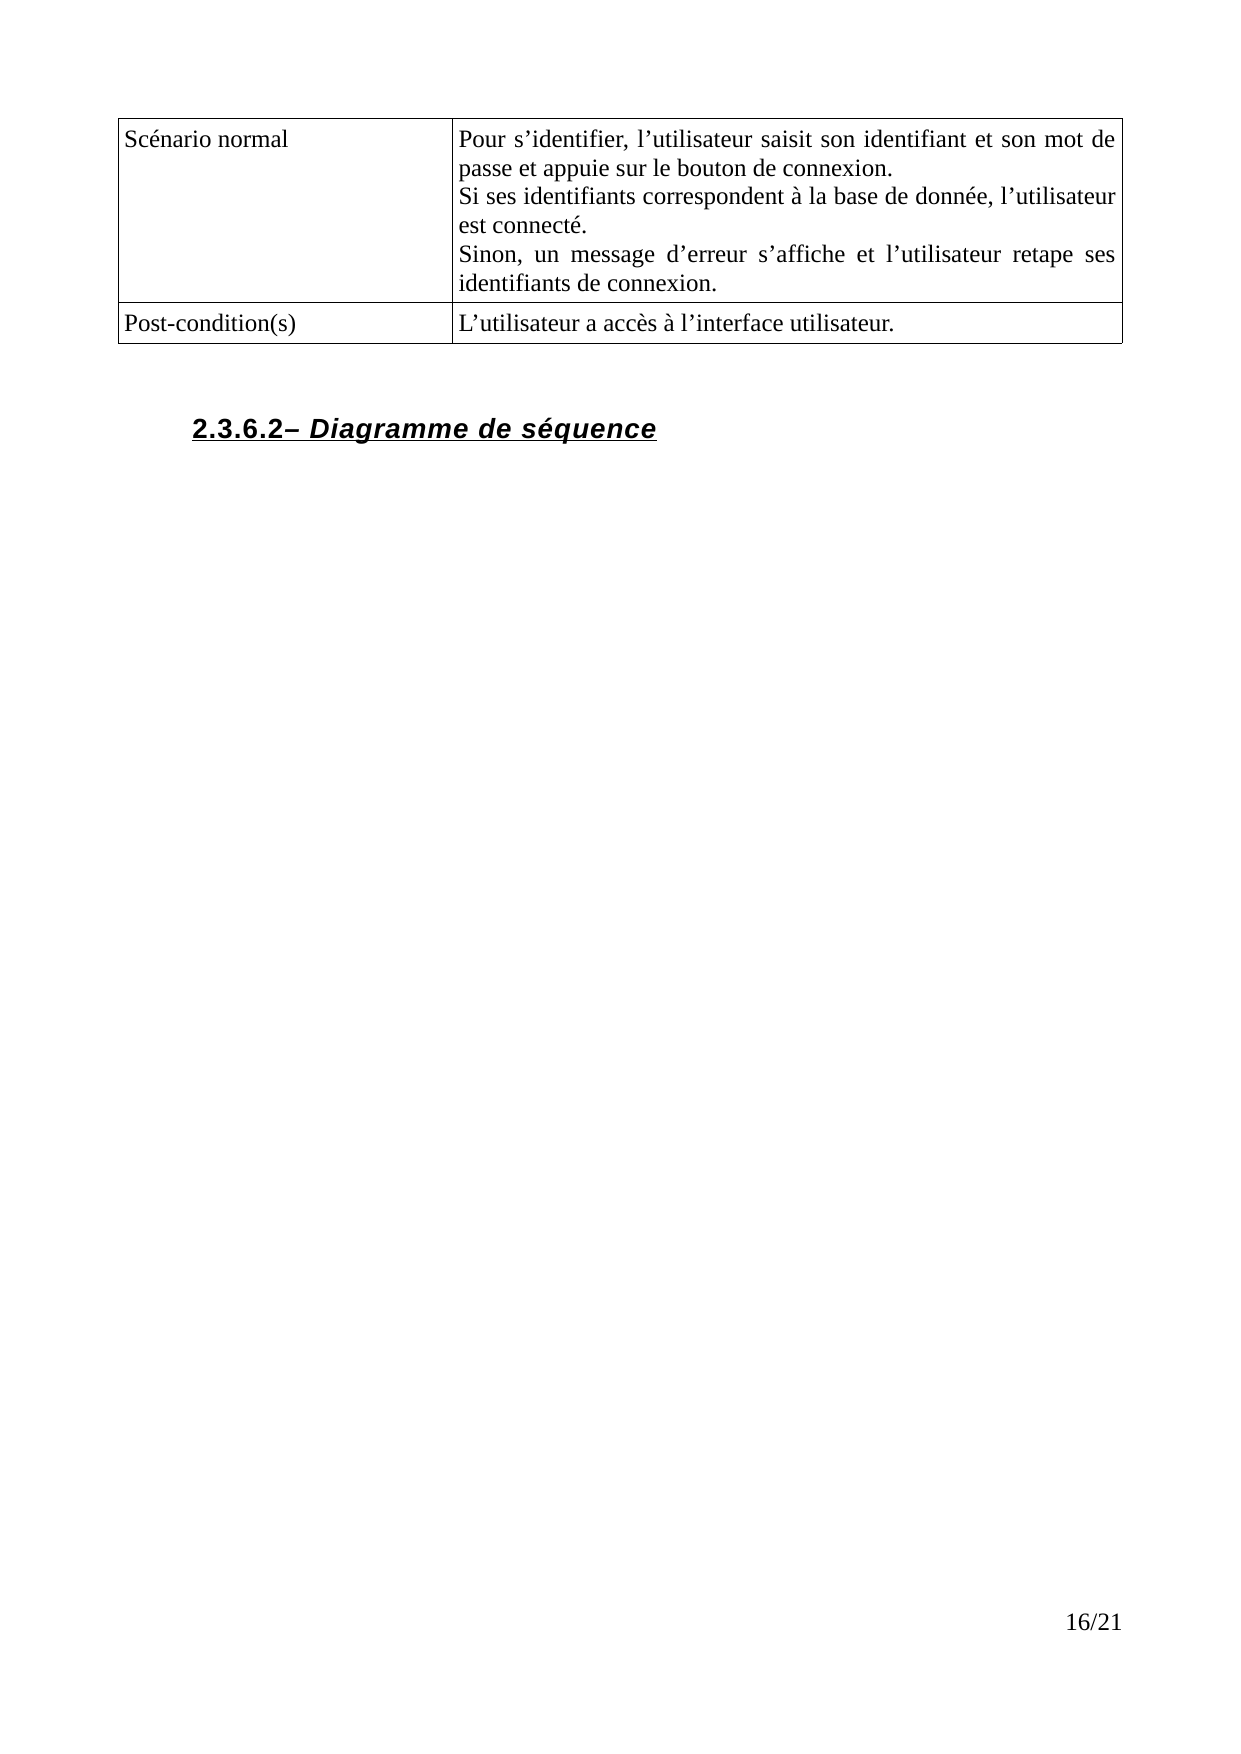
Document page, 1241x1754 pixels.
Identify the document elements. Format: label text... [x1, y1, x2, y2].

table_cell Pour s’identifier, l’utilisateur saisit son identifiant et son mot de passe et appuie sur le bouton de connexion. Si ses identifiants correspondent à la base de donnée, l’utilisateur est connecté. Sinon, un message d’erreur s’affiche et l’utilisateur retape ses identifiants de connexion. [453, 119, 1122, 302]
table_cell Post-condition(s) [119, 303, 452, 342]
table_cell L’utilisateur a accès à l’interface utilisateur. [453, 303, 1122, 342]
subtitle 2.3.6.2– Diagramme de séquence [118, 412, 1122, 444]
table_cell Scénario normal [119, 119, 452, 302]
